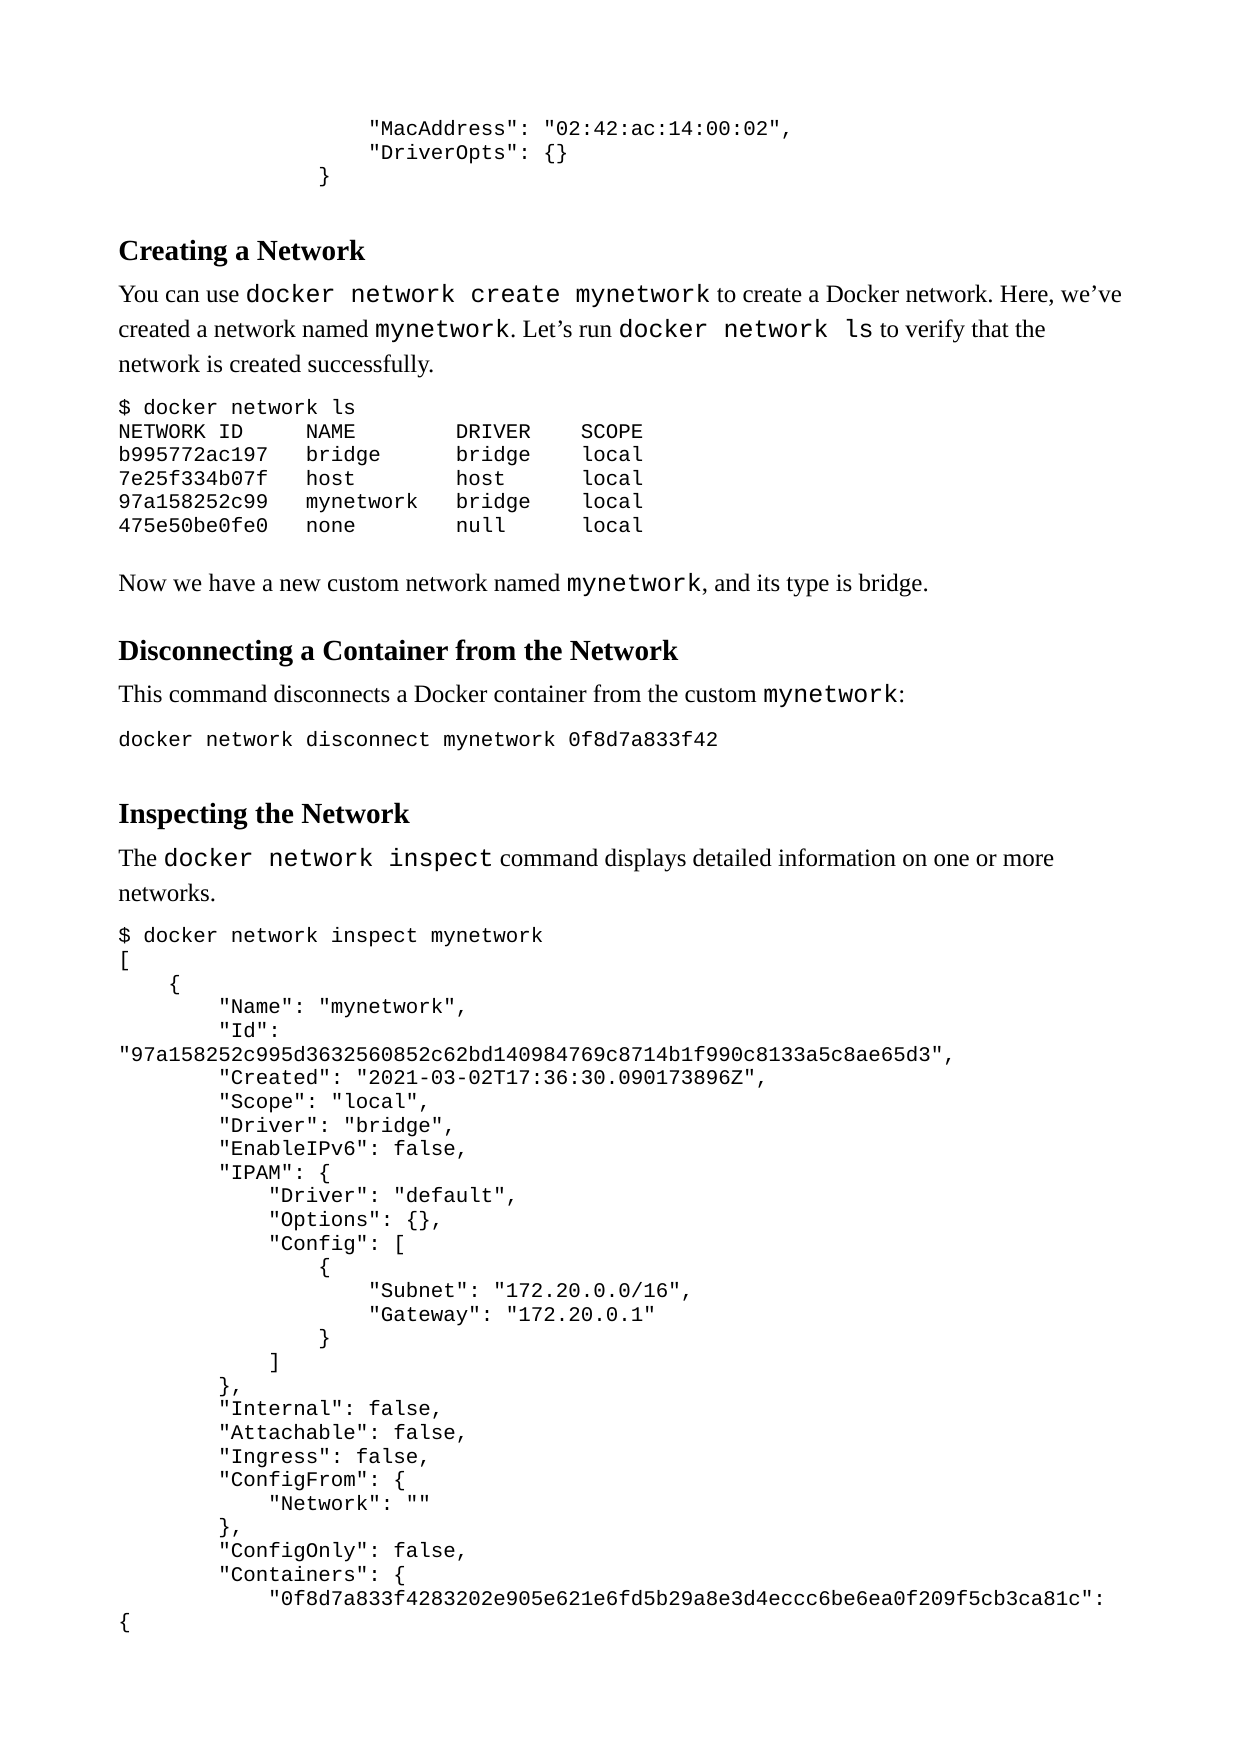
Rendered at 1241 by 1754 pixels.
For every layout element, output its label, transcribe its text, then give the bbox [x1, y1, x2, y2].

subtitle Inspecting the Network [118, 797, 1122, 830]
text { [118, 973, 1122, 996]
text } [118, 1327, 1122, 1351]
text "Driver": "bridge", [118, 1114, 1122, 1138]
text "Id": "97a158252c995d3632560852c62bd140984769c8714b1f990c8133a5c8ae65d3", [118, 1020, 1122, 1067]
text "EnableIPv6": false, [118, 1138, 1122, 1162]
text NETWORK ID NAME DRIVER SCOPE [118, 421, 1122, 444]
subtitle Creating a Network [118, 233, 1122, 267]
text }, [118, 1517, 1122, 1540]
text 97a158252c99 mynetwork bridge local [118, 492, 1122, 515]
text "Driver": "default", [118, 1186, 1122, 1209]
text Now we have a new custom network named mynetwork, and its type is bridge. [118, 568, 1122, 599]
subtitle Disconnecting a Container from the Network [118, 633, 1122, 666]
text $ docker network ls [118, 397, 1122, 421]
text 475e50be0fe0 none null local [118, 515, 1122, 539]
text "Containers": { [118, 1564, 1122, 1587]
text "Network": "" [118, 1493, 1122, 1517]
text "0f8d7a833f4283202e905e621e6fd5b29a8e3d4eccc6be6ea0f209f5cb3ca81c": { [118, 1587, 1122, 1635]
text }, [118, 1375, 1122, 1398]
text } [118, 165, 1122, 189]
text "MacAddress": "02:42:ac:14:00:02", [118, 118, 1122, 142]
text "IPAM": { [118, 1162, 1122, 1186]
text "Scope": "local", [118, 1091, 1122, 1114]
text You can use docker network create mynetwork to create a Docker network. Here, we’ve created a network named mynetwork. Let’s run docker network ls to verify that the network is created successfully. [118, 279, 1122, 378]
text { [118, 1256, 1122, 1280]
text b995772ac197 bridge bridge local [118, 444, 1122, 468]
text [ [118, 949, 1122, 973]
text docker network disconnect mynetwork 0f8d7a833f42 [118, 729, 1122, 753]
text This command disconnects a Docker container from the custom mynetwork: [118, 679, 1122, 710]
text "Name": "mynetwork", [118, 996, 1122, 1020]
text 7e25f334b07f host host local [118, 468, 1122, 492]
text "ConfigFrom": { [118, 1469, 1122, 1493]
text "Subnet": "172.20.0.0/16", [118, 1280, 1122, 1304]
text "Config": [ [118, 1233, 1122, 1256]
text The docker network inspect command displays detailed information on one or more networks. [118, 843, 1122, 907]
text "Gateway": "172.20.0.1" [118, 1304, 1122, 1327]
text "ConfigOnly": false, [118, 1540, 1122, 1564]
text "DriverOpts": {} [118, 142, 1122, 165]
text "Ingress": false, [118, 1446, 1122, 1469]
text "Internal": false, [118, 1398, 1122, 1422]
text $ docker network inspect mynetwork [118, 925, 1122, 949]
text "Created": "2021-03-02T17:36:30.090173896Z", [118, 1067, 1122, 1091]
text ] [118, 1351, 1122, 1375]
text "Attachable": false, [118, 1422, 1122, 1446]
text "Options": {}, [118, 1209, 1122, 1233]
